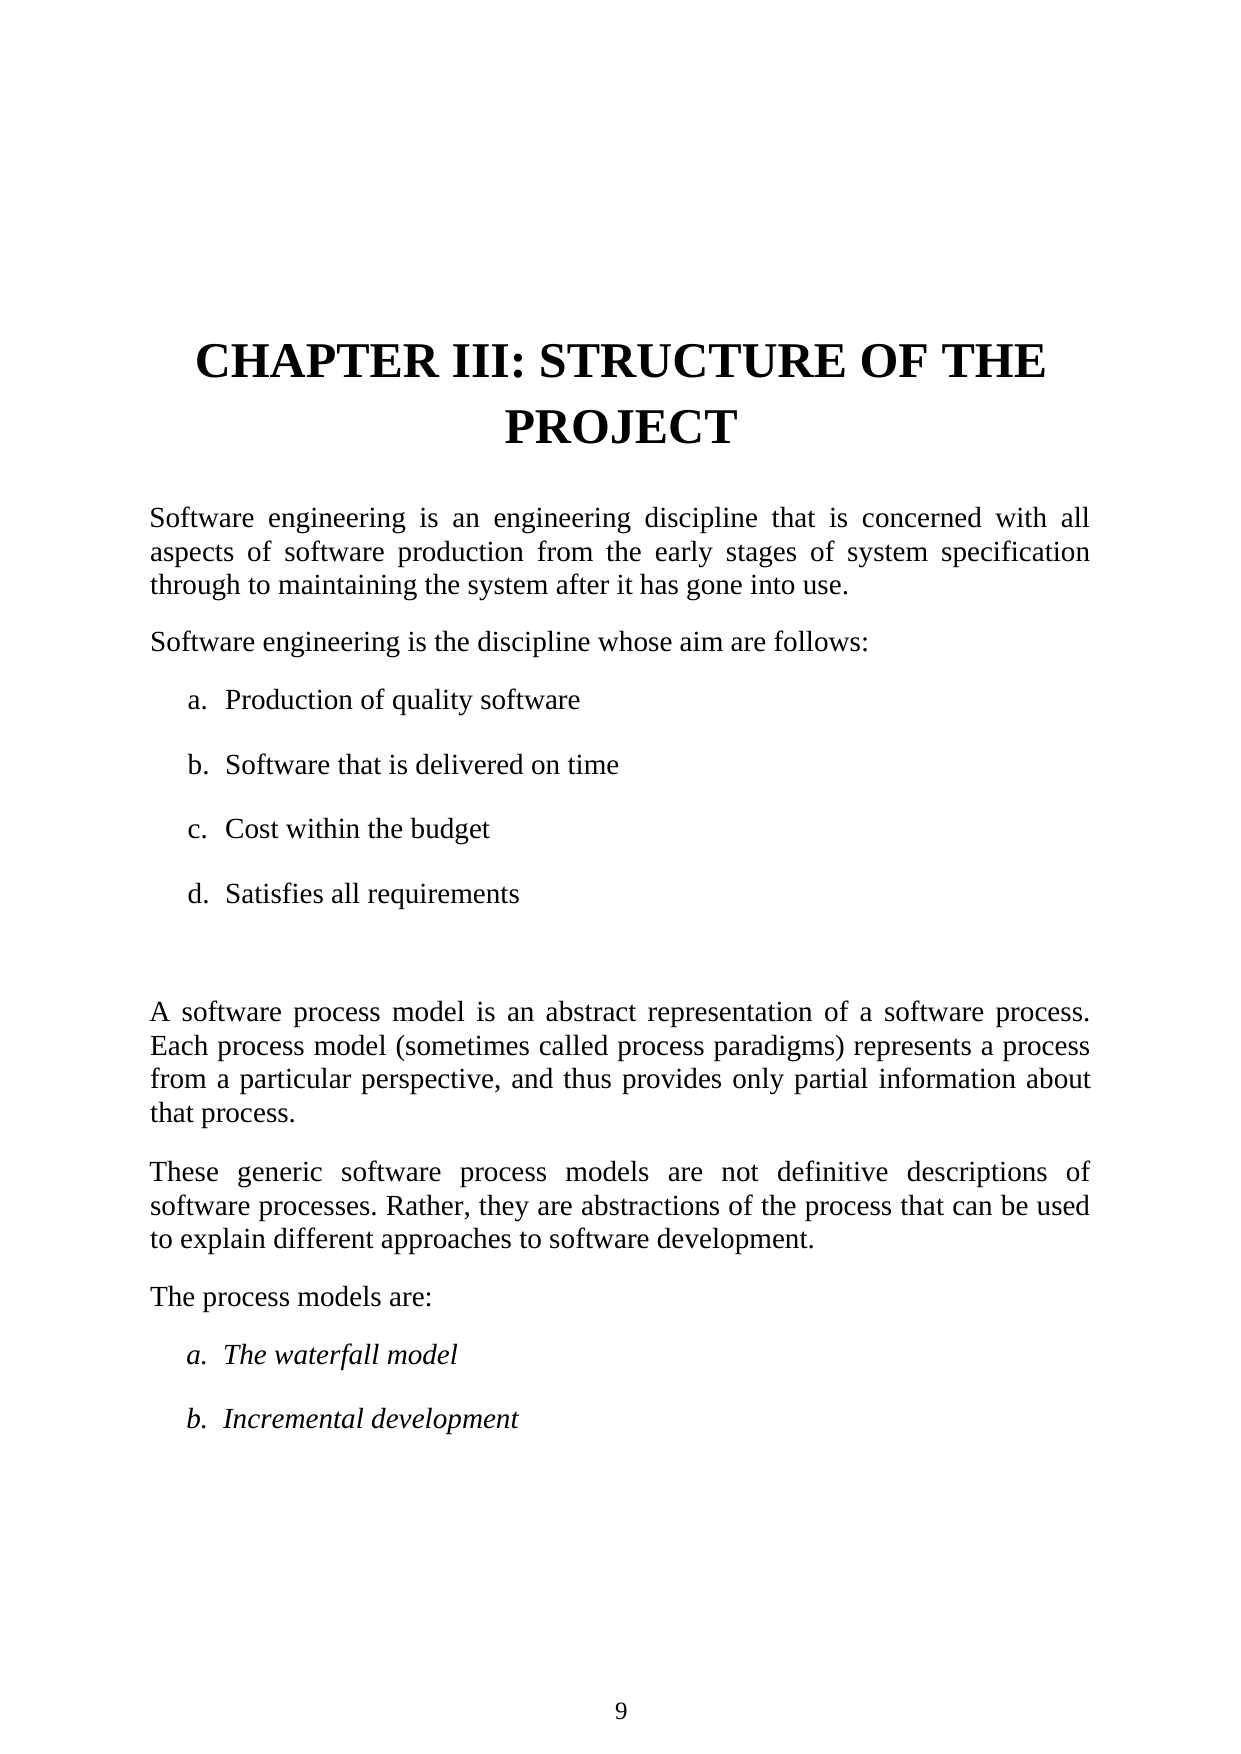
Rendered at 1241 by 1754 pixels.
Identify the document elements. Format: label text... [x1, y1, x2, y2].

list Cost within the budget [187, 811, 1092, 845]
list Software that is delivered on time [187, 747, 1092, 780]
text A software process model is an abstract representation of a software process. Each process model (sometimes called process paradigms) represents a process from a particular perspective, and thus provides only partial information about that process. [149, 994, 1091, 1129]
text CHAPTER III: STRUCTURE OF THE PROJECT [150, 331, 1092, 454]
list The waterfall model [186, 1337, 1092, 1370]
text Software engineering is an engineering discipline that is concerned with all aspects of software production from the early stages of system specification through to maintaining the system after it has gone into use. [149, 500, 1091, 601]
list Production of quality software [187, 682, 1092, 716]
text The process models are: [150, 1279, 1092, 1312]
list Incremental development [186, 1401, 1092, 1434]
text These generic software process models are not definitive descriptions of software processes. Rather, they are abstractions of the process that can be used to explain different approaches to software development. [149, 1154, 1091, 1255]
text Software engineering is the discipline whose aim are follows: [150, 624, 1092, 658]
list Satisfies all requirements [187, 876, 1092, 909]
